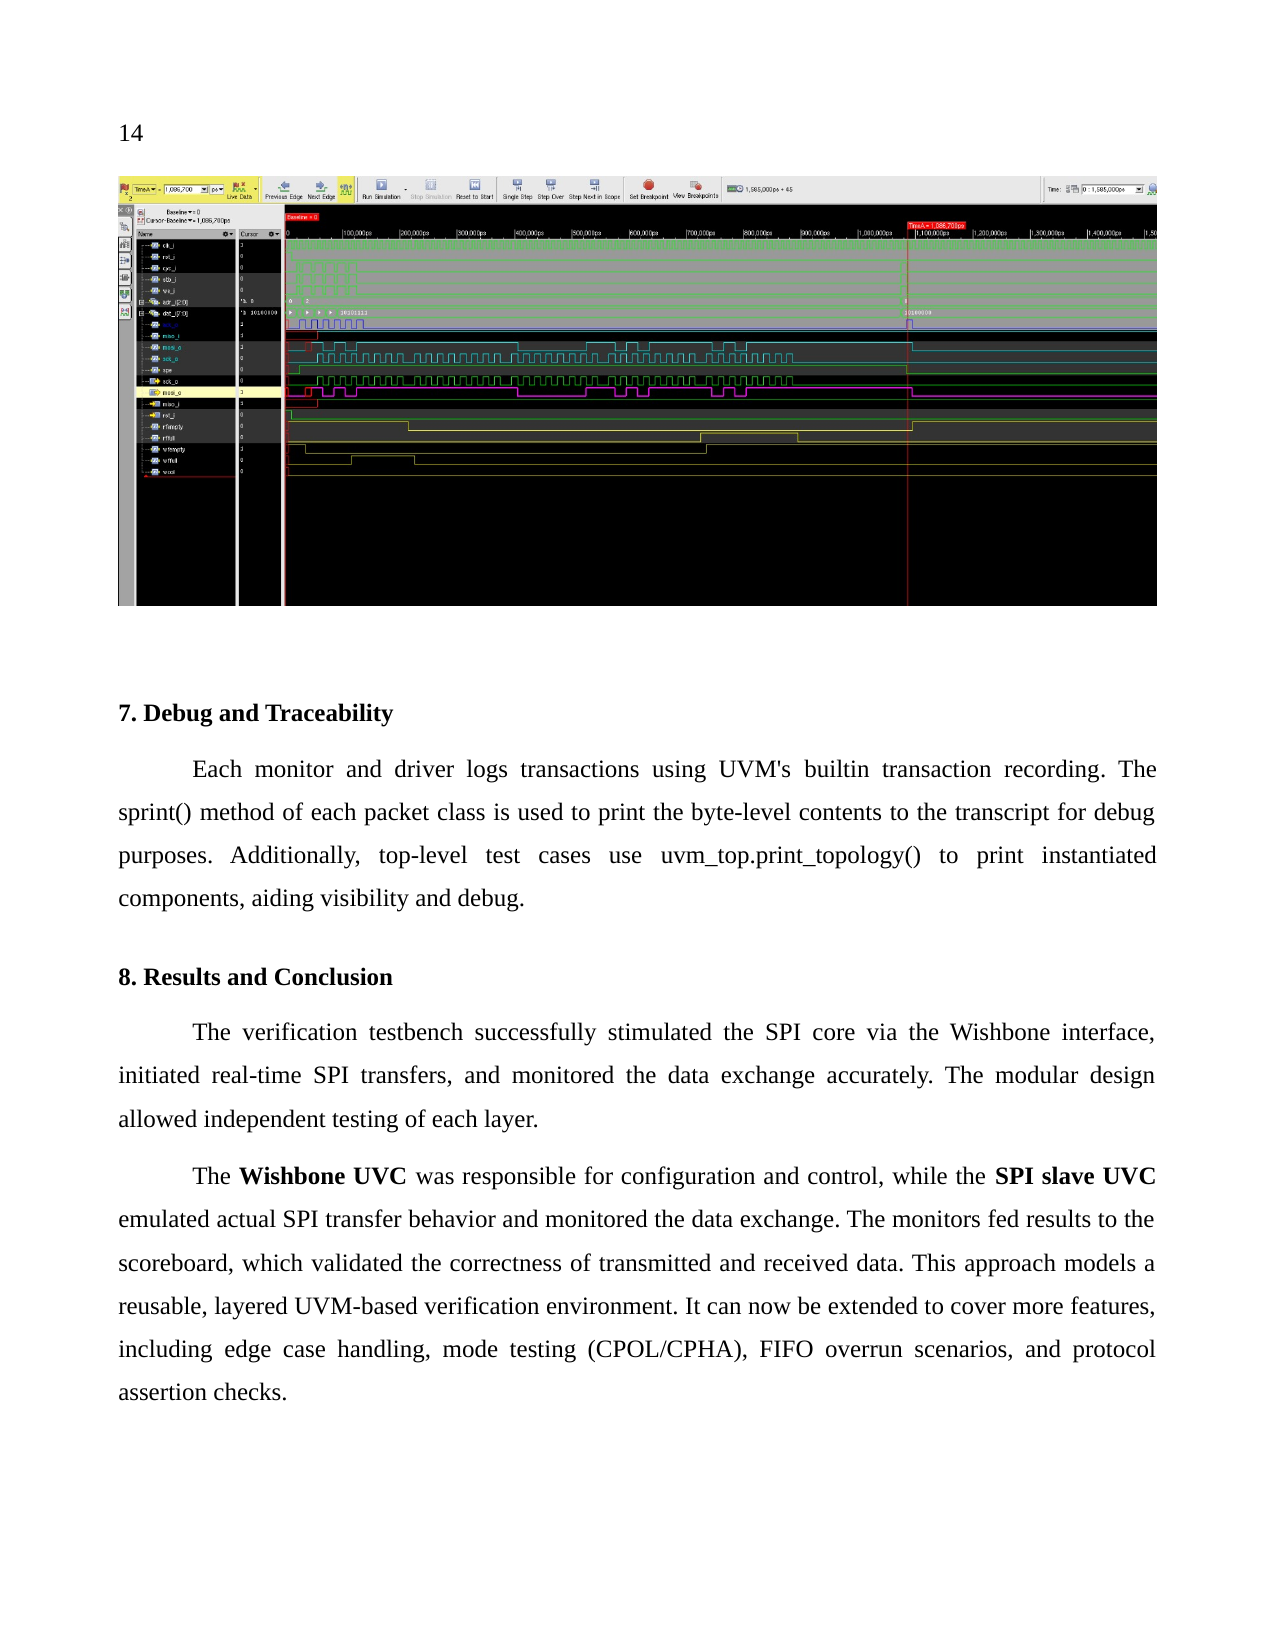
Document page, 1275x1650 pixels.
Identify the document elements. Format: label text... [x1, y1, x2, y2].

text Each monitor and driver logs transactions using UVM's builtin transaction recording. The sprint() method of each packet class is used to print the byte-level contents to the transcript for debug purposes. Additionally, top-level test cases use uvm_top.print_topology() to print instantiated components, aiding visibility and debug. [118, 754, 1157, 912]
subtitle 7. Debug and Traceability [118, 698, 1157, 727]
text The verification testbench successfully stimulated the SPI core via the Wishbone interface, initiated real-time SPI transfers, and monitored the data exchange accurately. The modular design allowed independent testing of each layer. [118, 1017, 1157, 1132]
text The Wishbone UVC was responsible for configuration and control, while the SPI slave UVC emulated actual SPI transfer behavior and monitored the data exchange. The monitors fed results to the scoreboard, which validated the correctness of transmitted and received data. This approach models a reusable, layered UVM-based verification environment. It can now be extended to cover more features, including edge case handling, mode testing (CPOL/CPHA), FIFO overrun scenarios, and protocol assertion checks. [118, 1161, 1157, 1406]
subtitle 8. Results and Conclusion [118, 962, 1157, 991]
picture [118, 176, 1157, 606]
